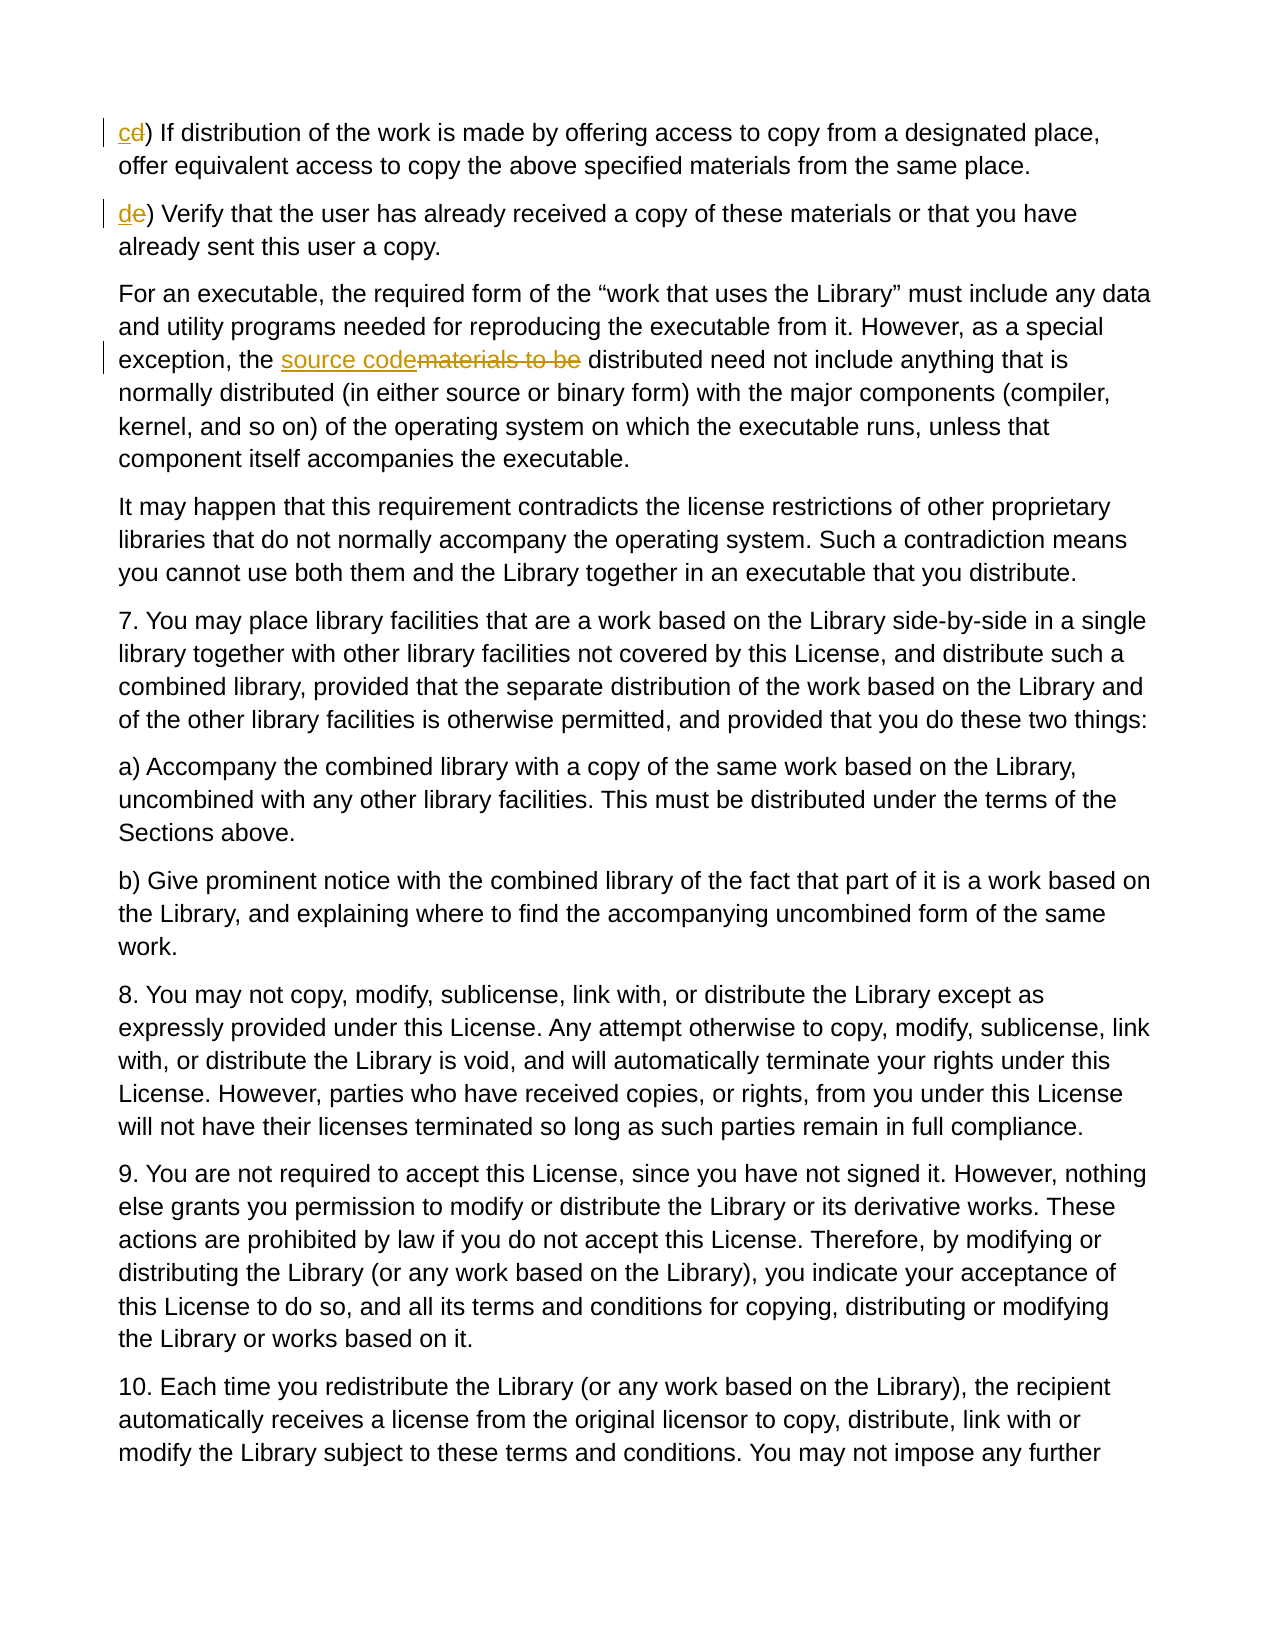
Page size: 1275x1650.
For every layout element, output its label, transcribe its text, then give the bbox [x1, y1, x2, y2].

text a) Accompany the combined library with a copy of the same work based on the Library, uncombined with any other library facilities. This must be distributed under the terms of the Sections above. [118, 752, 1157, 847]
text 7. You may place library facilities that are a work based on the Library side-by-side in a single library together with other library facilities not covered by this License, and distribute such a combined library, provided that the separate distribution of the work based on the Library and of the other library facilities is otherwise permitted, and provided that you do these two things: [118, 606, 1157, 733]
text 9. You are not required to accept this License, since you have not signed it. However, nothing else grants you permission to modify or distribute the Library or its derivative works. These actions are prohibited by law if you do not accept this License. Therefore, by modifying or distributing the Library (or any work based on the Library), you indicate your acceptance of this License to do so, and all its terms and conditions for copying, distributing or modifying the Library or works based on it. [118, 1159, 1157, 1353]
text For an executable, the required form of the “work that uses the Library” must include any data and utility programs needed for reproducing the executable from it. However, as a special exception, the source code distributed need not include anything that is normally distributed (in either source or binary form) with the major components (compiler, kernel, and so on) of the operating system on which the executable runs, unless that component itself accompanies the executable. [118, 279, 1157, 473]
text 10. Each time you redistribute the Library (or any work based on the Library), the recipient automatically receives a license from the original licensor to copy, distribute, link with or modify the Library subject to these terms and conditions. You may not impose any further [118, 1372, 1157, 1467]
text b) Give prominent notice with the combined library of the fact that part of it is a work based on the Library, and explaining where to find the accompanying uncombined form of the same work. [118, 866, 1157, 961]
text It may happen that this requirement contradicts the license restrictions of other proprietary libraries that do not normally accompany the operating system. Such a contradiction means you cannot use both them and the Library together in an executable that you distribute. [118, 492, 1157, 587]
text 8. You may not copy, modify, sublicense, link with, or distribute the Library except as expressly provided under this License. Any attempt otherwise to copy, modify, sublicense, link with, or distribute the Library is void, and will automatically terminate your rights under this License. However, parties who have received copies, or rights, from you under this License will not have their licenses terminated so long as such parties remain in full compliance. [118, 980, 1157, 1141]
text d) Verify that the user has already received a copy of these materials or that you have already sent this user a copy. [118, 199, 1157, 261]
text c) If distribution of the work is made by offering access to copy from a designated place, offer equivalent access to copy the above specified materials from the same place. [118, 118, 1157, 180]
